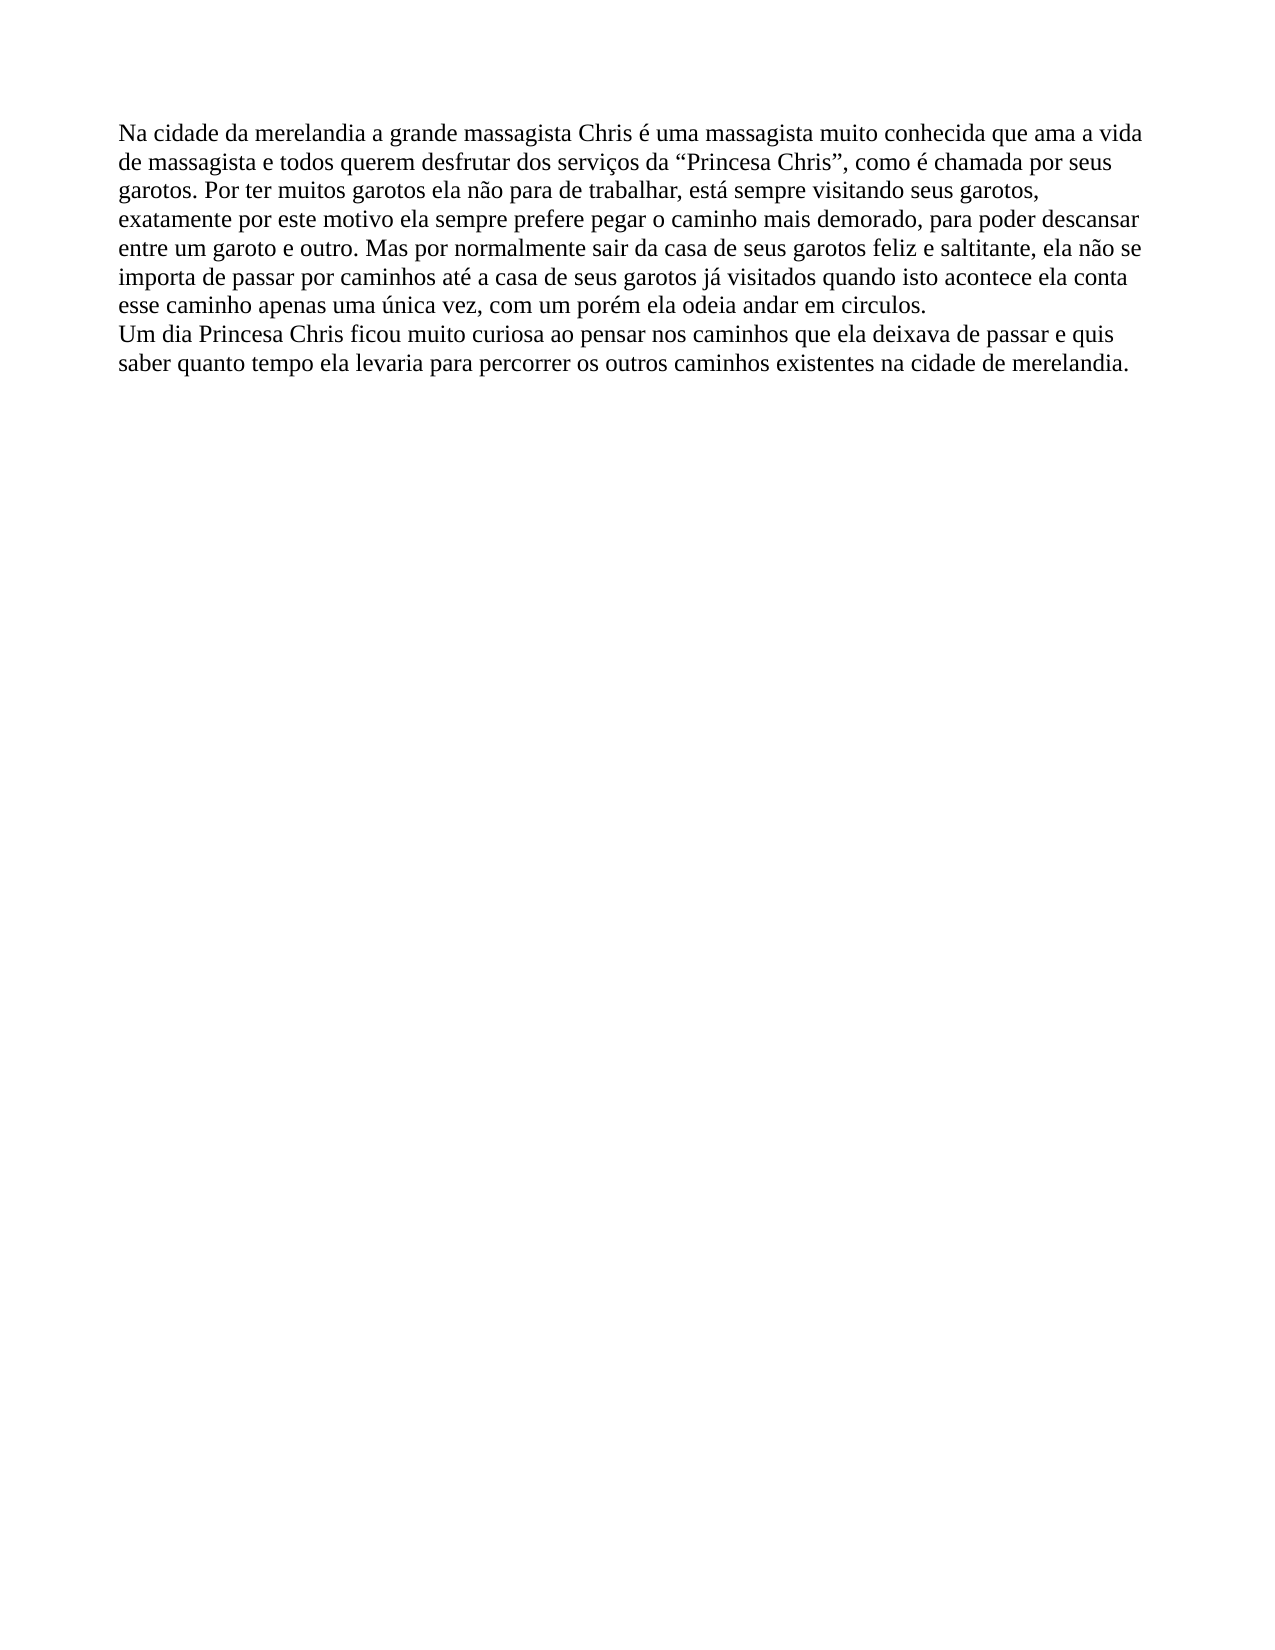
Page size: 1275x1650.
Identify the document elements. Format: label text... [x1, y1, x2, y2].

text Na cidade da merelandia a grande massagista Chris é uma massagista muito conhecida que ama a vida de massagista e todos querem desfrutar dos serviços da “Princesa Chris”, como é chamada por seus garotos. Por ter muitos garotos ela não para de trabalhar, está sempre visitando seus garotos, exatamente por este motivo ela sempre prefere pegar o caminho mais demorado, para poder descansar entre um garoto e outro. Mas por normalmente sair da casa de seus garotos feliz e saltitante, ela não se importa de passar por caminhos até a casa de seus garotos já visitados quando isto acontece ela conta esse caminho apenas uma única vez, com um porém ela odeia andar em circulos. [118, 118, 1157, 319]
text Um dia Princesa Chris ficou muito curiosa ao pensar nos caminhos que ela deixava de passar e quis saber quanto tempo ela levaria para percorrer os outros caminhos existentes na cidade de merelandia. [118, 319, 1157, 377]
